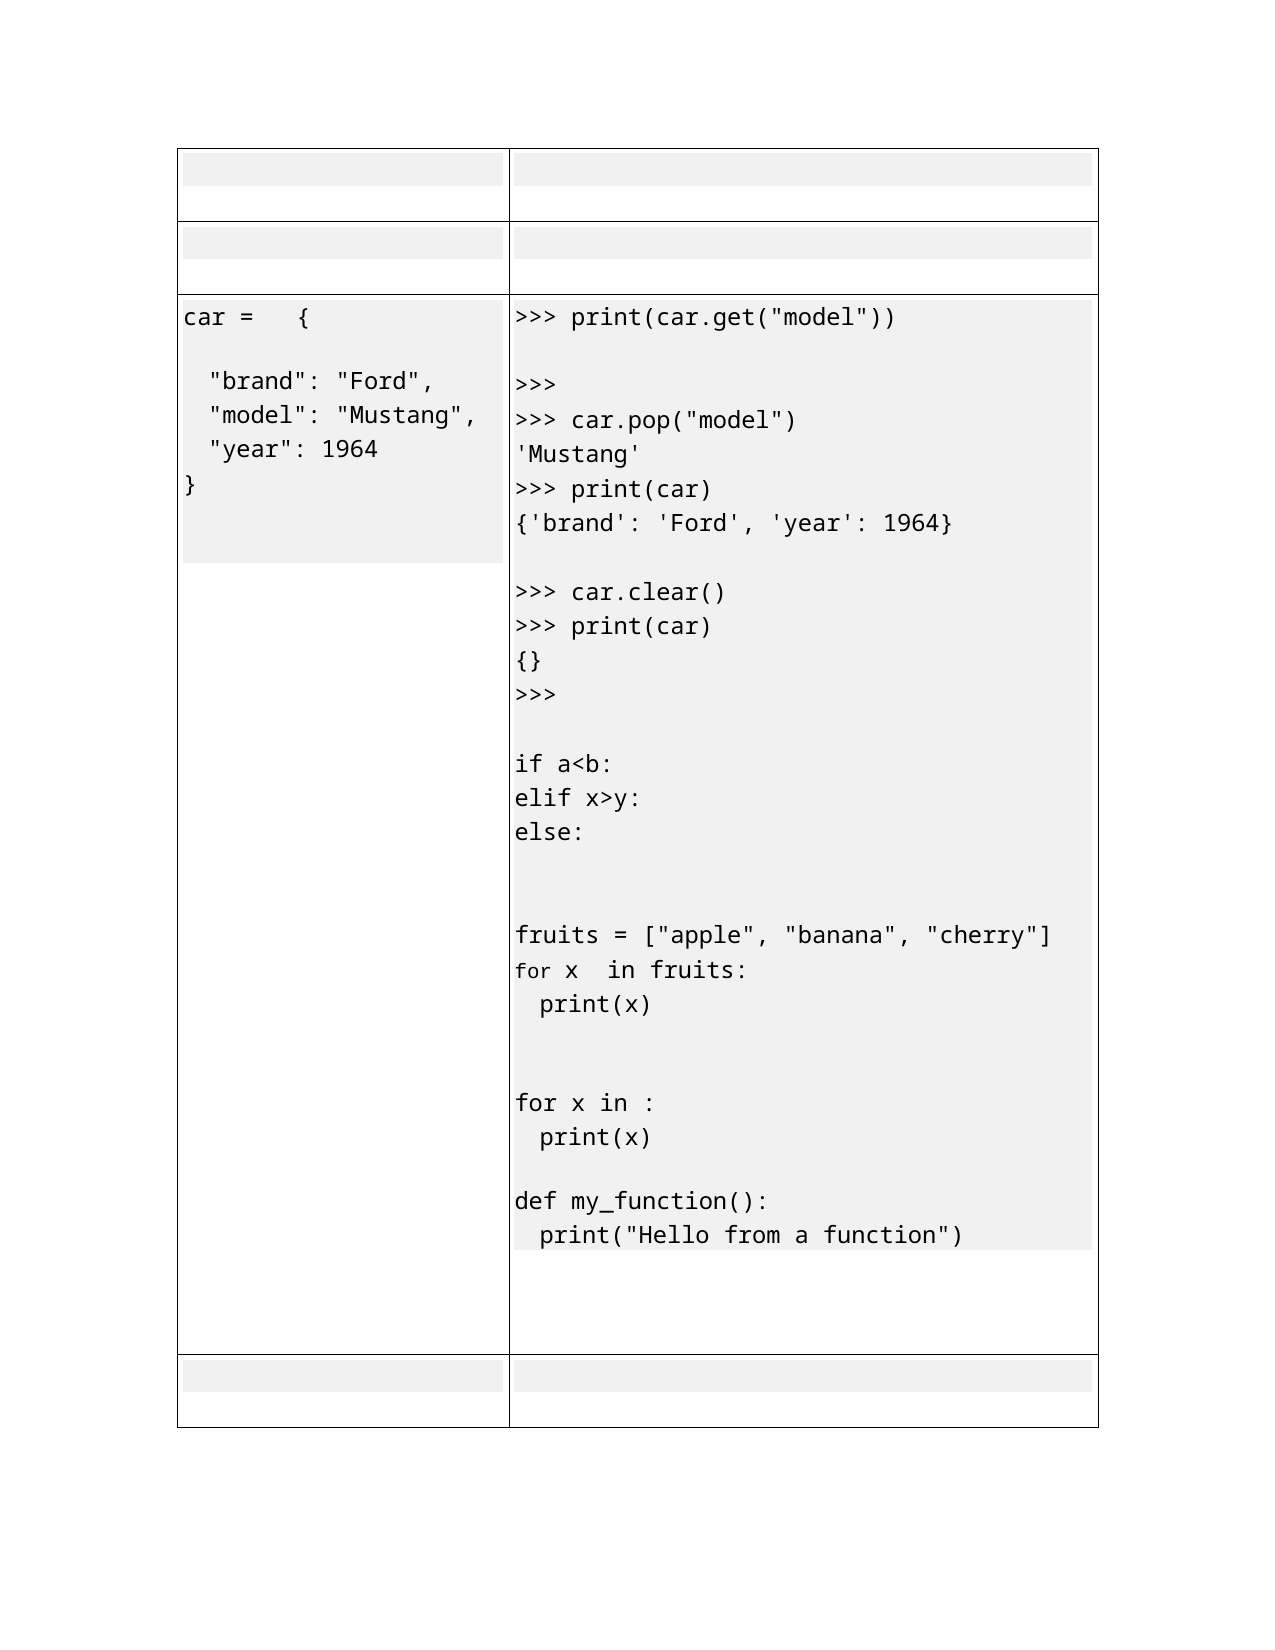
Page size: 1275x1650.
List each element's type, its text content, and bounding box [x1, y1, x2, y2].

table_cell [178, 222, 509, 294]
table_cell >>> print(car.get("model")) >>> >>> car.pop("model") 'Mustang' >>> print(car) {'brand': 'Ford', 'year': 1964} >>> car.clear() >>> print(car) {} >>> if a<b: elif x>y: else: fruits = ["apple", "banana", "cherry"] for x in fruits: print(x) for x in : print(x) def my_function(): print("Hello from a function") [510, 295, 1098, 1354]
table_cell [510, 1355, 1098, 1427]
table_cell [178, 149, 509, 221]
table_cell car = { "brand": "Ford", "model": "Mustang", "year": 1964 } [178, 295, 509, 1354]
table_cell [510, 222, 1098, 294]
table_cell [510, 149, 1098, 221]
table_cell [178, 1355, 509, 1427]
